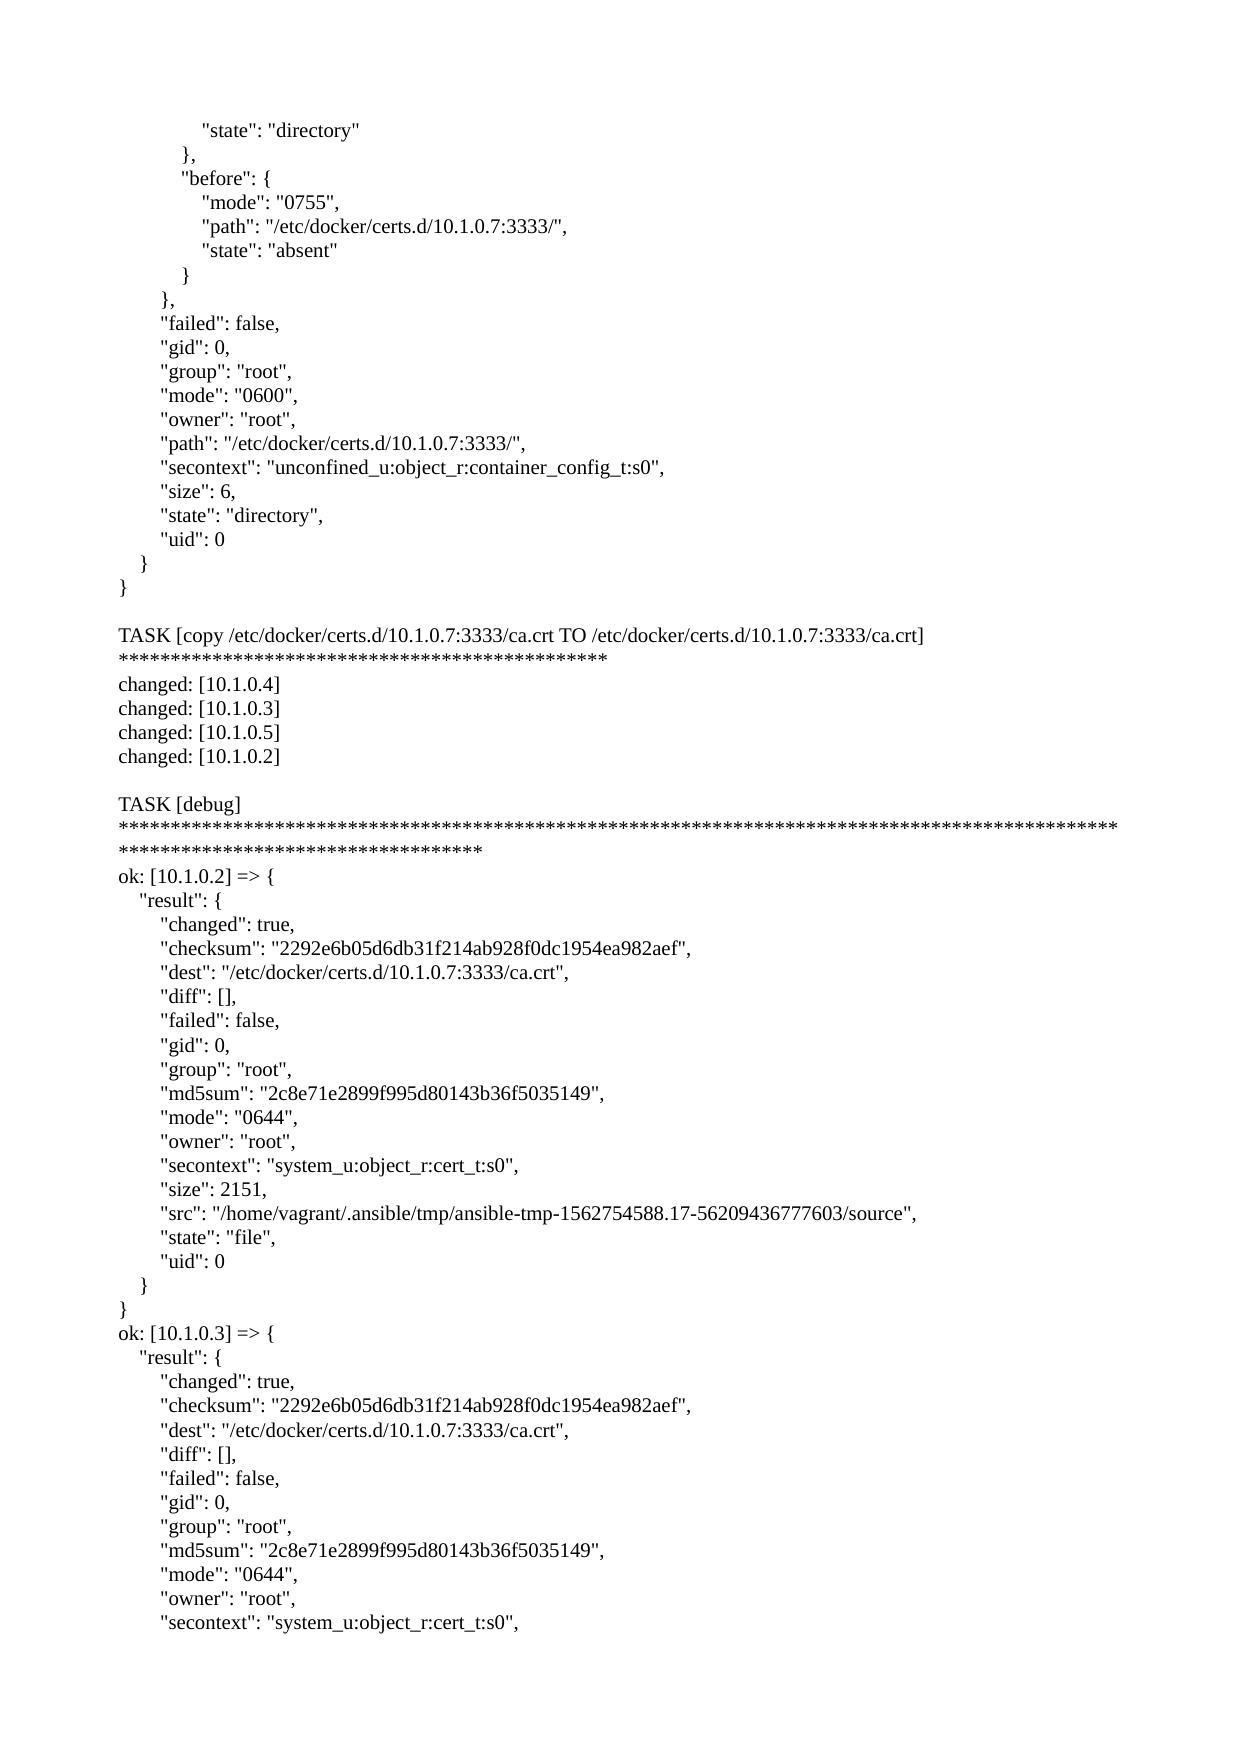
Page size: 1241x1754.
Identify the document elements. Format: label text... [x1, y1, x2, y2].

text "diff": [], [118, 1442, 1122, 1466]
text "group": "root", [118, 359, 1122, 383]
text "dest": "/etc/docker/certs.d/10.1.0.7:3333/ca.crt", [118, 960, 1122, 984]
text "diff": [], [118, 984, 1122, 1008]
text } [118, 551, 1122, 575]
text "checksum": "2292e6b05d6db31f214ab928f0dc1954ea982aef", [118, 1393, 1122, 1417]
text "result": { [118, 1345, 1122, 1369]
text "before": { [118, 166, 1122, 190]
text "size": 2151, [118, 1177, 1122, 1201]
text "mode": "0600", [118, 383, 1122, 407]
text "uid": 0 [118, 1249, 1122, 1273]
text "result": { [118, 888, 1122, 912]
text "dest": "/etc/docker/certs.d/10.1.0.7:3333/ca.crt", [118, 1417, 1122, 1442]
text "changed": true, [118, 1369, 1122, 1393]
text TASK [copy /etc/docker/certs.d/10.1.0.7:3333/ca.crt TO /etc/docker/certs.d/10.1.0.7:3333/ca.crt] *********************************************** [118, 623, 1122, 672]
text "failed": false, [118, 1008, 1122, 1032]
text "owner": "root", [118, 407, 1122, 431]
text "state": "directory", [118, 503, 1122, 527]
text "secontext": "system_u:object_r:cert_t:s0", [118, 1610, 1122, 1634]
text "state": "file", [118, 1225, 1122, 1249]
text "mode": "0644", [118, 1105, 1122, 1129]
text "secontext": "unconfined_u:object_r:container_config_t:s0", [118, 455, 1122, 479]
text "state": "directory" [118, 118, 1122, 142]
text } [118, 262, 1122, 287]
text "failed": false, [118, 1466, 1122, 1490]
text "checksum": "2292e6b05d6db31f214ab928f0dc1954ea982aef", [118, 936, 1122, 960]
text "path": "/etc/docker/certs.d/10.1.0.7:3333/", [118, 214, 1122, 238]
text "owner": "root", [118, 1129, 1122, 1153]
text "uid": 0 [118, 527, 1122, 551]
text "mode": "0644", [118, 1562, 1122, 1586]
text "gid": 0, [118, 1490, 1122, 1514]
text changed: [10.1.0.2] [118, 744, 1122, 768]
text }, [118, 142, 1122, 166]
text "group": "root", [118, 1514, 1122, 1538]
text changed: [10.1.0.5] [118, 720, 1122, 744]
text "failed": false, [118, 311, 1122, 335]
text "src": "/home/vagrant/.ansible/tmp/ansible-tmp-1562754588.17-56209436777603/source", [118, 1201, 1122, 1225]
text "path": "/etc/docker/certs.d/10.1.0.7:3333/", [118, 431, 1122, 455]
text ok: [10.1.0.2] => { [118, 864, 1122, 888]
text } [118, 1273, 1122, 1297]
text "gid": 0, [118, 1032, 1122, 1057]
text } [118, 1297, 1122, 1321]
text TASK [debug] *********************************************************************************************************************************** [118, 792, 1122, 864]
text "secontext": "system_u:object_r:cert_t:s0", [118, 1153, 1122, 1177]
text }, [118, 287, 1122, 311]
text "md5sum": "2c8e71e2899f995d80143b36f5035149", [118, 1081, 1122, 1105]
text changed: [10.1.0.3] [118, 696, 1122, 720]
text "state": "absent" [118, 238, 1122, 262]
text changed: [10.1.0.4] [118, 672, 1122, 696]
text ok: [10.1.0.3] => { [118, 1321, 1122, 1345]
text "mode": "0755", [118, 190, 1122, 214]
text "changed": true, [118, 912, 1122, 936]
text "gid": 0, [118, 335, 1122, 359]
text "owner": "root", [118, 1586, 1122, 1610]
text "md5sum": "2c8e71e2899f995d80143b36f5035149", [118, 1538, 1122, 1562]
text "size": 6, [118, 479, 1122, 503]
text } [118, 575, 1122, 599]
text "group": "root", [118, 1057, 1122, 1081]
